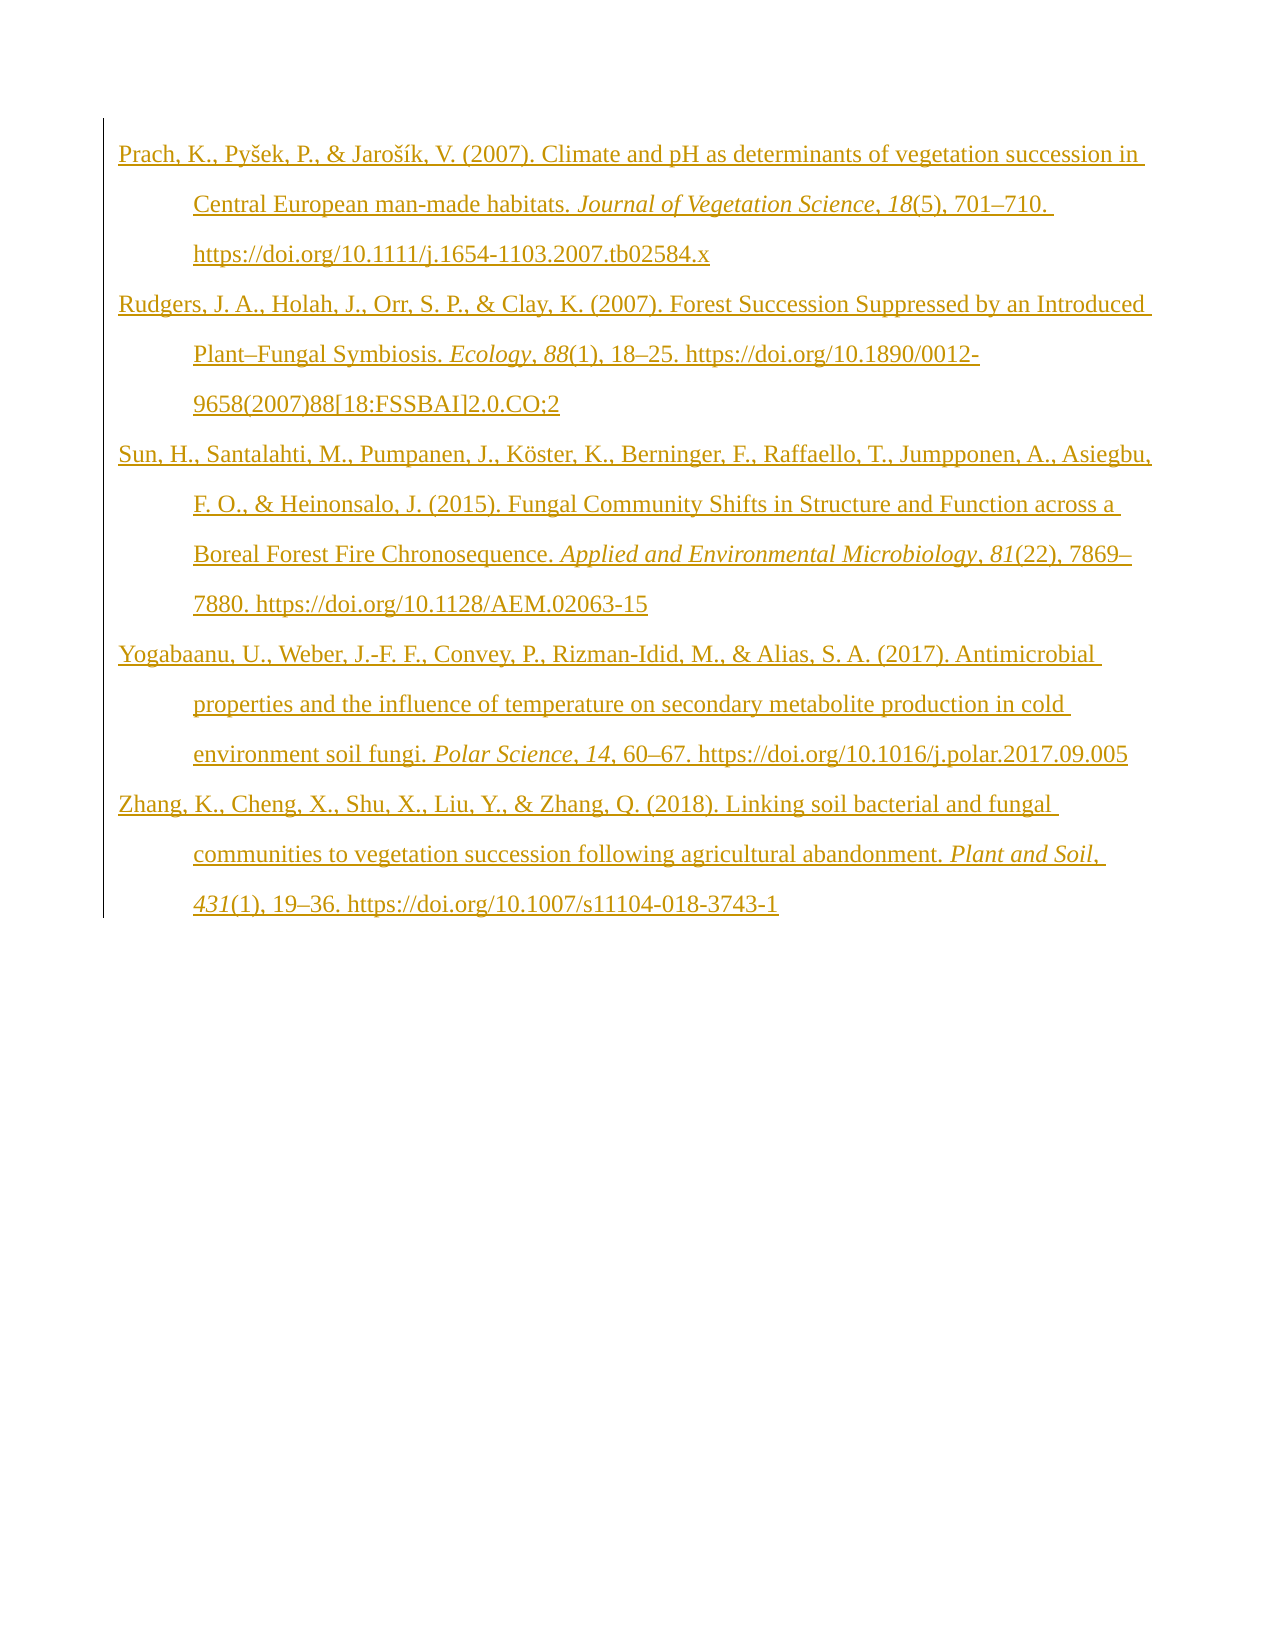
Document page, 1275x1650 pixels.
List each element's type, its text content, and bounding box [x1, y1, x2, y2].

text Zhang, K., Cheng, X., Shu, X., Liu, Y., & Zhang, Q. (2018). Linking soil bacterial and fungal communities to vegetation succession following agricultural abandonment. Plant and Soil, 431(1), 19–36. https://doi.org/10.1007/s11104-018-3743-1 [118, 768, 1157, 918]
text Sun, H., Santalahti, M., Pumpanen, J., Köster, K., Berninger, F., Raffaello, T., Jumpponen, A., Asiegbu, F. O., & Heinonsalo, J. (2015). Fungal Community Shifts in Structure and Function across a Boreal Forest Fire Chronosequence. Applied and Environmental Microbiology, 81(22), 7869–7880. https://doi.org/10.1128/AEM.02063-15 [118, 418, 1157, 618]
text Yogabaanu, U., Weber, J.-F. F., Convey, P., Rizman-Idid, M., & Alias, S. A. (2017). Antimicrobial properties and the influence of temperature on secondary metabolite production in cold environment soil fungi. Polar Science, 14, 60–67. https://doi.org/10.1016/j.polar.2017.09.005 [118, 618, 1157, 768]
text Prach, K., Pyšek, P., & Jarošík, V. (2007). Climate and pH as determinants of vegetation succession in Central European man-made habitats. Journal of Vegetation Science, 18(5), 701–710. https://doi.org/10.1111/j.1654-1103.2007.tb02584.x [118, 118, 1157, 268]
text Rudgers, J. A., Holah, J., Orr, S. P., & Clay, K. (2007). Forest Succession Suppressed by an Introduced Plant–Fungal Symbiosis. Ecology, 88(1), 18–25. https://doi.org/10.1890/0012-9658(2007)88[18:FSSBAI]2.0.CO;2 [118, 268, 1157, 418]
